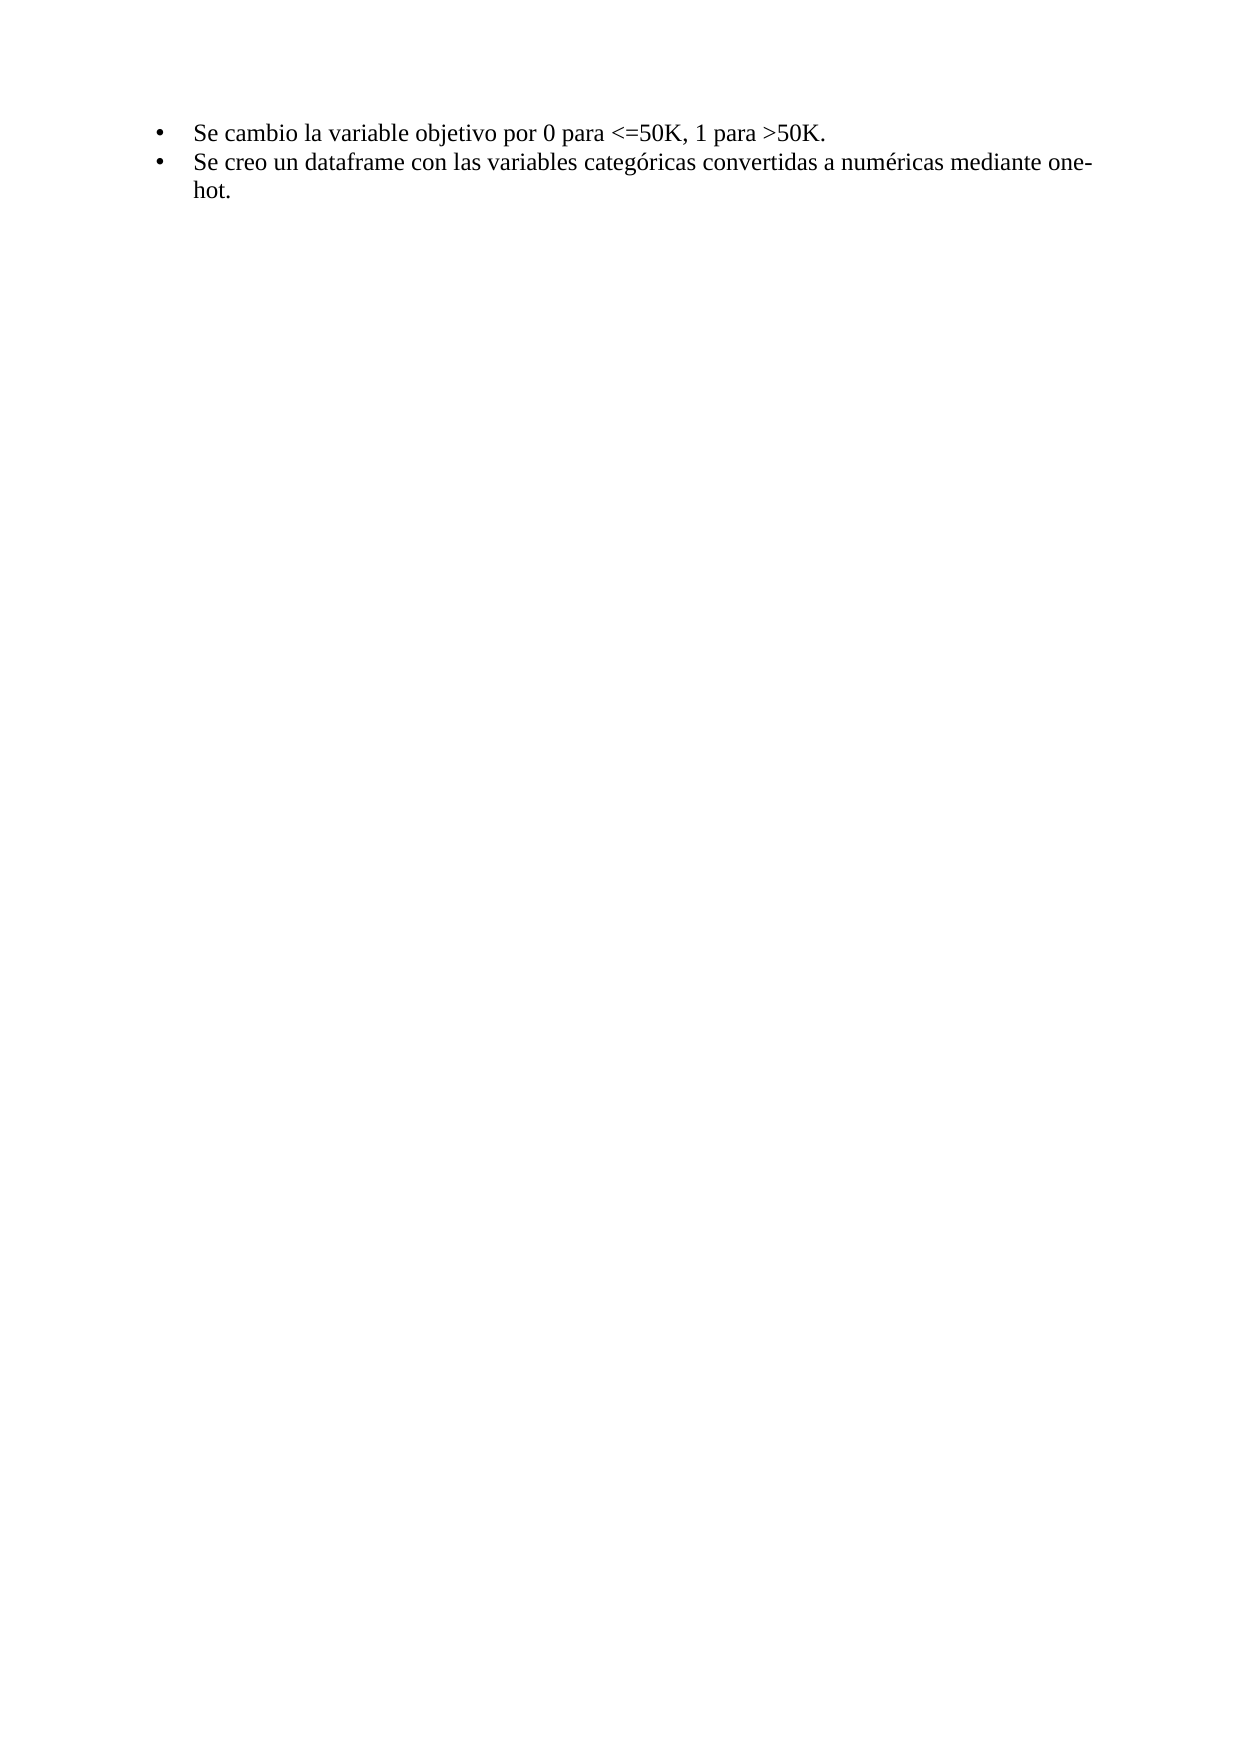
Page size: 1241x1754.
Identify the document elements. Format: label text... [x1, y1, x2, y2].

list Se creo un dataframe con las variables categóricas convertidas a numéricas mediante one-hot. [156, 147, 1122, 204]
list Se cambio la variable objetivo por 0 para <=50K, 1 para >50K. [156, 118, 1122, 147]
